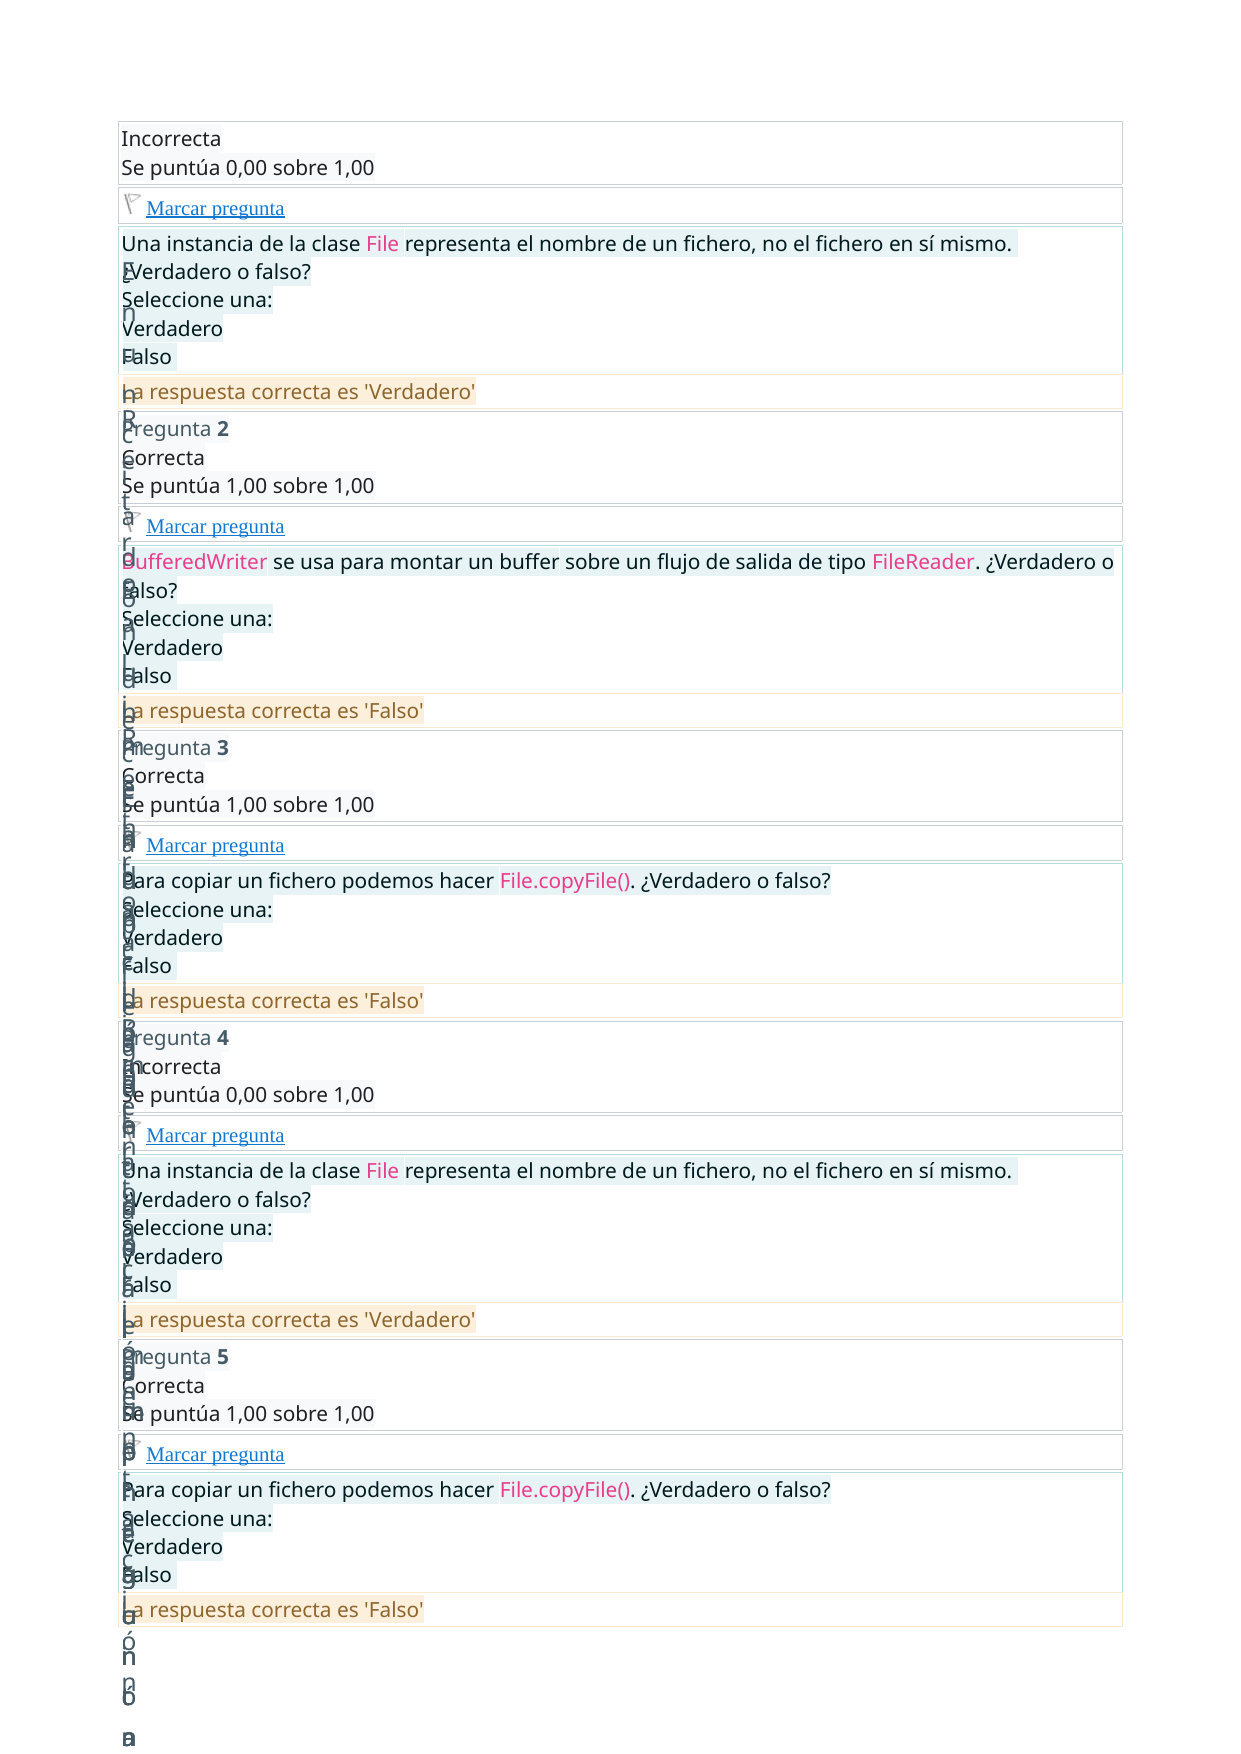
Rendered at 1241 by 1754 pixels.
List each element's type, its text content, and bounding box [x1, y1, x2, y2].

subtitle Pregunta 3 [125, 731, 1122, 759]
picture [121, 190, 147, 216]
text Se puntúa 1,00 sobre 1,00 [123, 1396, 1122, 1430]
text La respuesta correcta es 'Falso' [123, 1593, 1122, 1626]
text Verdadero [126, 1529, 1122, 1558]
text Se puntúa 0,00 sobre 1,00 [119, 149, 1122, 184]
text Falso [125, 948, 1122, 983]
text Marcar pregunta [123, 507, 1122, 541]
text Se puntúa 0,00 sobre 1,00 [126, 1077, 1122, 1112]
picture [125, 1436, 132, 1444]
text Correcta [124, 1368, 1122, 1396]
text Falso [123, 1558, 1122, 1592]
text Verdadero [131, 920, 1122, 948]
text Marcar pregunta [119, 188, 1122, 223]
picture [123, 827, 147, 853]
text Seleccione una: [123, 1210, 1122, 1239]
text Una instancia de la clase File representa el nombre de un fichero, no el fichero en sí mismo. ¿Verdadero o falso? [123, 1155, 1122, 1210]
text Falso [123, 339, 1122, 374]
text La respuesta correcta es 'Falso' [119, 694, 1122, 727]
text Seleccione una: [123, 283, 1122, 311]
text BufferedWriter se usa para montar un buffer sobre un flujo de salida de tipo FileReader. ¿Verdadero o falso? [119, 546, 1122, 601]
text Verdadero [128, 1239, 1122, 1267]
text La respuesta correcta es 'Verdadero' [123, 1303, 1122, 1336]
text La respuesta correcta es 'Falso' [123, 984, 1122, 1017]
text Falso [123, 658, 1122, 693]
text La respuesta correcta es 'Verdadero' [119, 375, 1122, 408]
text Falso [123, 1267, 1122, 1302]
text Marcar pregunta [126, 1116, 1122, 1150]
text Seleccione una: [123, 601, 1122, 630]
subtitle Pregunta 5 [123, 1340, 1122, 1368]
text Marcar pregunta [123, 1435, 1122, 1469]
picture [125, 1436, 147, 1462]
picture [123, 508, 147, 534]
text Seleccione una: [123, 892, 1122, 920]
text Marcar pregunta [123, 826, 1122, 860]
subtitle Pregunta 2 [125, 412, 1122, 440]
text Incorrecta [119, 122, 1122, 149]
text Correcta [123, 440, 1122, 468]
text Verdadero [123, 311, 1122, 339]
text Se puntúa 1,00 sobre 1,00 [123, 468, 1122, 503]
picture [123, 1117, 147, 1143]
subtitle Pregunta 4 [132, 1022, 1122, 1049]
text Una instancia de la clase File representa el nombre de un fichero, no el fichero en sí mismo. ¿Verdadero o falso? [119, 227, 1122, 283]
text Se puntúa 1,00 sobre 1,00 [123, 787, 1122, 821]
text Para copiar un fichero podemos hacer File.copyFile(). ¿Verdadero o falso? [126, 1473, 1122, 1501]
text Para copiar un fichero podemos hacer File.copyFile(). ¿Verdadero o falso? [123, 864, 1122, 892]
text Seleccione una: [123, 1501, 1122, 1529]
text Incorrecta [133, 1049, 1122, 1077]
text Correcta [123, 759, 1122, 787]
text Verdadero [123, 630, 1122, 658]
